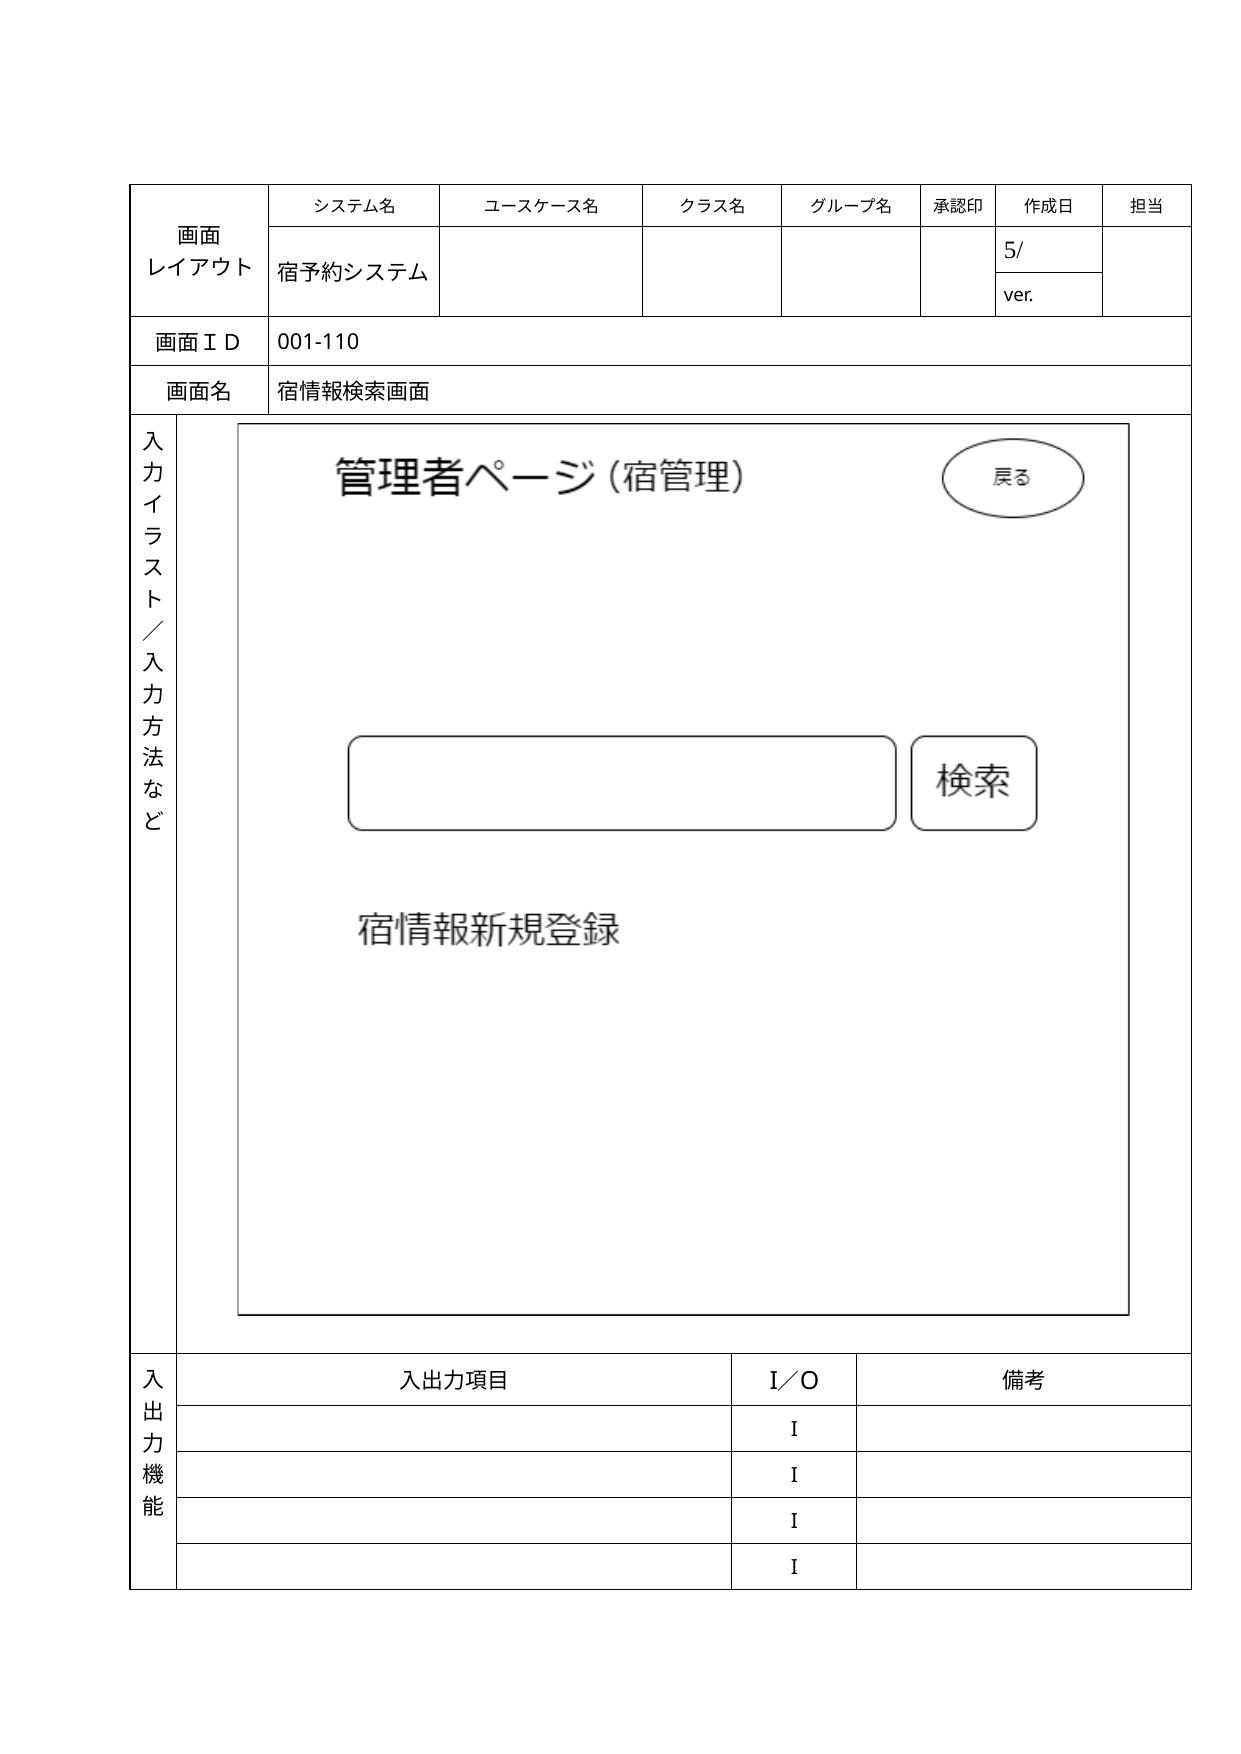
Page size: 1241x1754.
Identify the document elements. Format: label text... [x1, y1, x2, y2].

table_header クラス名 [643, 185, 781, 226]
table_header システム名 [269, 185, 439, 226]
table_header 画面 レイアウト [131, 185, 268, 316]
table_cell 宿予約システム [269, 227, 439, 316]
table_cell 宿情報検索画面 [269, 366, 1191, 414]
table_header 担当 [1103, 185, 1191, 226]
table_cell [177, 1452, 731, 1497]
table_cell [177, 1498, 731, 1543]
table_cell 入力イラスト／入力方法など [131, 415, 176, 1353]
table_cell [857, 1452, 1191, 1497]
table_cell ver. [996, 273, 1102, 316]
table_cell [857, 1498, 1191, 1543]
table_cell [177, 1544, 731, 1589]
table_cell [440, 227, 642, 316]
table_cell [177, 1406, 731, 1451]
table_header ユースケース名 [440, 185, 642, 226]
table_header 作成日 [996, 185, 1102, 226]
table_cell I [732, 1498, 856, 1543]
table_cell I／O [732, 1354, 856, 1405]
table_header グループ名 [782, 185, 920, 226]
table_cell I [732, 1544, 856, 1589]
table_cell [643, 227, 781, 316]
table_cell 5/ [996, 227, 1102, 272]
table_cell [857, 1544, 1191, 1589]
table_cell [177, 415, 1191, 1353]
table_cell [1103, 227, 1191, 316]
table_cell 画面名 [131, 366, 268, 414]
table_cell 画面ＩＤ [131, 317, 268, 365]
picture [237, 423, 1130, 1316]
table_cell [782, 227, 920, 316]
table_cell I [732, 1406, 856, 1451]
table_header 承認印 [921, 185, 995, 226]
table_cell 入出力機能 [131, 1354, 176, 1589]
table_cell [921, 227, 995, 316]
table_cell 001-110 [269, 317, 1191, 365]
table_cell I [732, 1452, 856, 1497]
table_cell [857, 1406, 1191, 1451]
table_cell 入出力項目 [177, 1354, 731, 1405]
table_cell 備考 [857, 1354, 1191, 1405]
